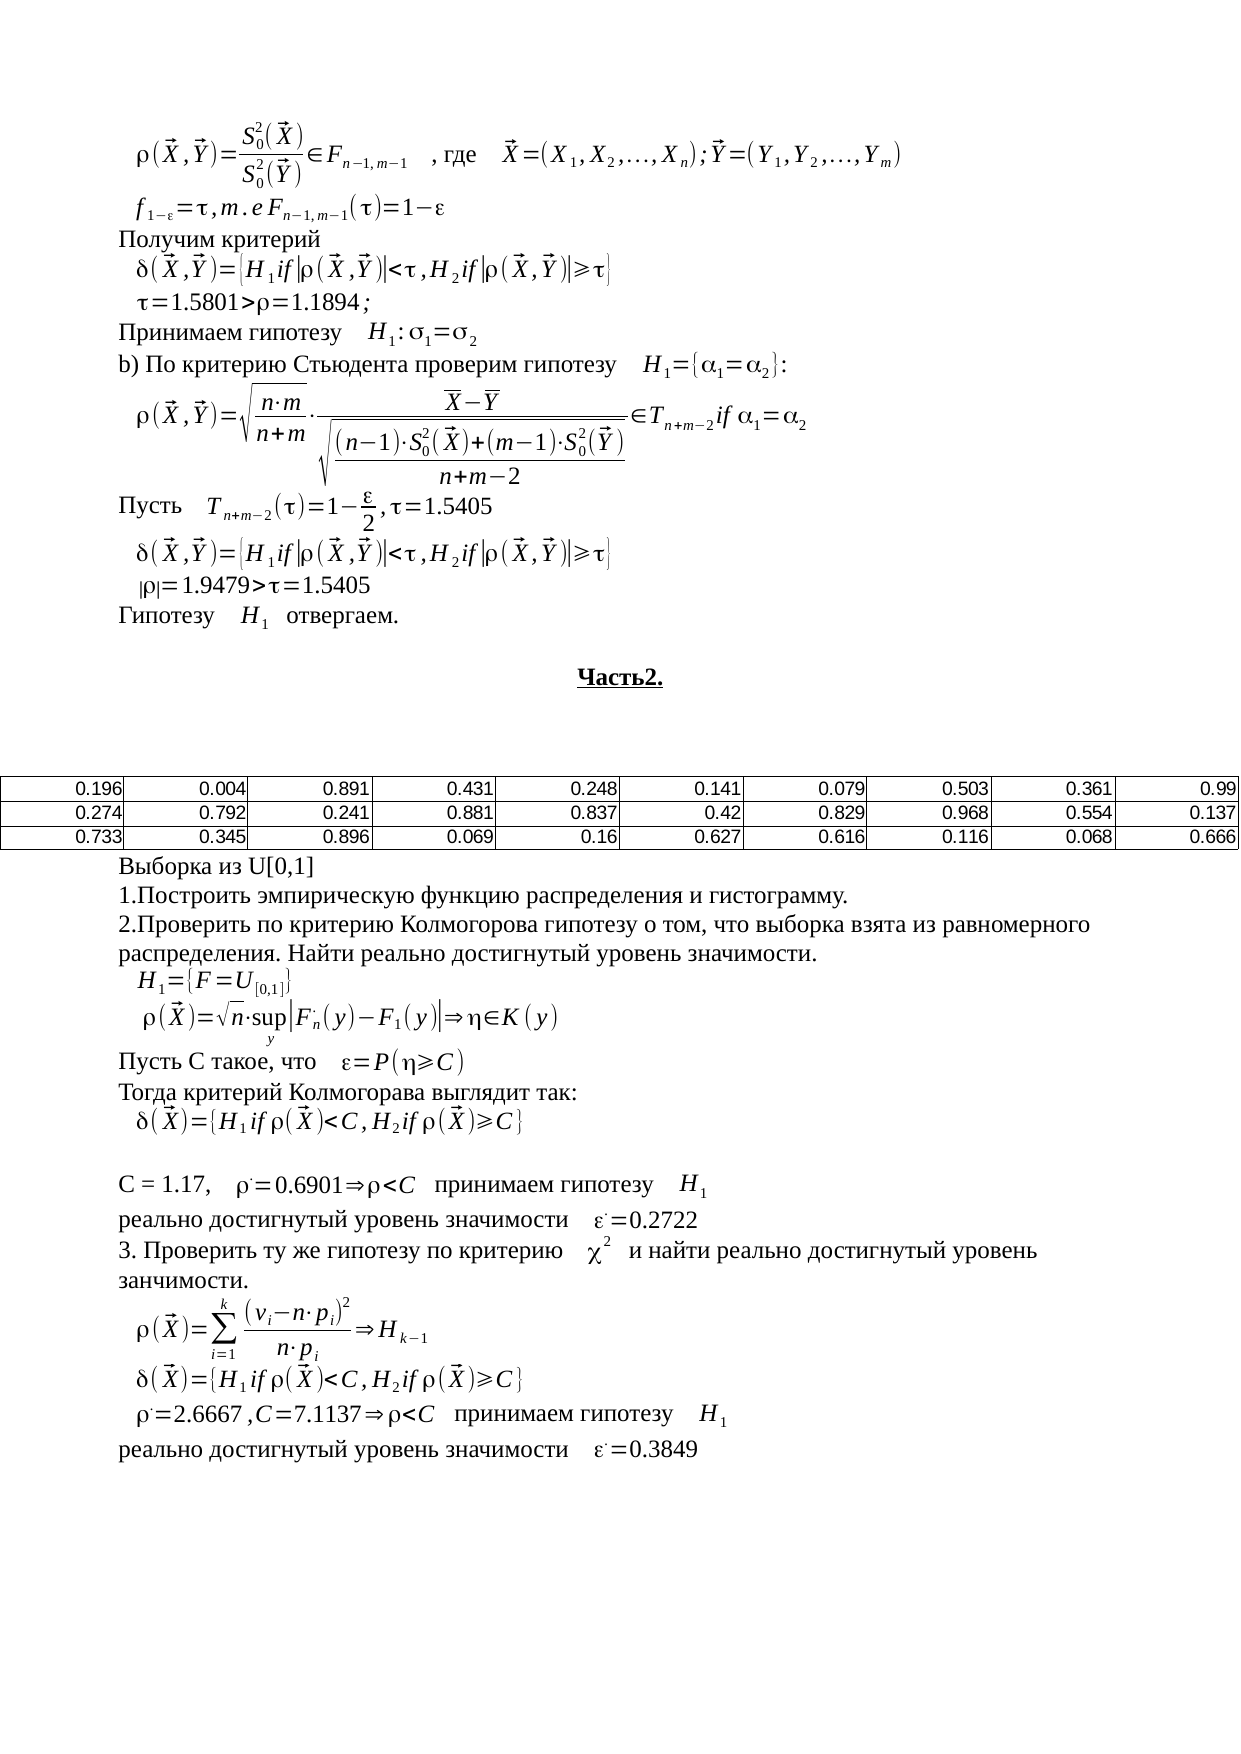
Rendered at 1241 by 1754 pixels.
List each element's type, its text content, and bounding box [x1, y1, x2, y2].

text Выборка из U[0,1] [373, 827, 495, 849]
text Выборка из U[0,1] [496, 802, 619, 826]
text 2.Проверить по критерию Колмогорова гипотезу о том, что выборка взята из равномерного распределения. Найти реально достигнутый уровень значимости. [118, 909, 1122, 966]
text Выборка из U[0,1] [248, 777, 372, 801]
text Пусть С такое, что [118, 1046, 1122, 1077]
text Часть2. [118, 662, 1122, 691]
text Выборка из U[0,1] [867, 777, 991, 801]
text Выборка из U[0,1] [620, 827, 743, 849]
text Выборка из U[0,1] [992, 802, 1115, 826]
text Выборка из U[0,1] [744, 827, 866, 849]
text Выборка из U[0,1] [124, 777, 247, 801]
text Выборка из U[0,1] [620, 777, 743, 801]
text Тогда критерий Колмогорава выглядит так: [118, 1077, 1122, 1106]
text Выборка из U[0,1] [118, 850, 1122, 880]
text b) По критерию Стьюдента проверим гипотезу [118, 349, 1122, 382]
text Выборка из U[0,1] [496, 827, 619, 849]
text 3. Проверить ту же гипотезу по критерию и найти реально достигнутый уровень занчимости. [118, 1233, 1122, 1294]
text Выборка из U[0,1] [496, 777, 619, 801]
text Выборка из U[0,1] [248, 827, 372, 849]
text Пусть [118, 491, 1122, 536]
text Выборка из U[0,1] [124, 827, 247, 849]
text Выборка из U[0,1] [867, 827, 991, 849]
text Выборка из U[0,1] [744, 802, 866, 826]
text , где [118, 118, 1122, 192]
text реально достигнутый уровень значимости [118, 1431, 1122, 1462]
text Выборка из U[0,1] [124, 802, 247, 826]
text Выборка из U[0,1] [248, 802, 372, 826]
text Выборка из U[0,1] [373, 802, 495, 826]
text Выборка из U[0,1] [867, 802, 991, 826]
text Выборка из U[0,1] [744, 777, 866, 801]
text Выборка из U[0,1] [373, 777, 495, 801]
text принимаем гипотезу [118, 1396, 1122, 1431]
text Выборка из U[0,1] [992, 827, 1115, 849]
text Выборка из U[0,1] [620, 802, 743, 826]
text Принимаем гипотезу [118, 317, 1122, 349]
text Гипотезу отвергаем. [118, 601, 1122, 633]
text 1.Построить эмпирическую функцию распределения и гистограмму. [118, 880, 1122, 909]
text C = 1.17, принимаем гипотезу [118, 1166, 1122, 1201]
text Получим критерий [118, 224, 1122, 253]
text реально достигнутый уровень значимости [118, 1201, 1122, 1233]
text Выборка из U[0,1] [992, 777, 1115, 801]
